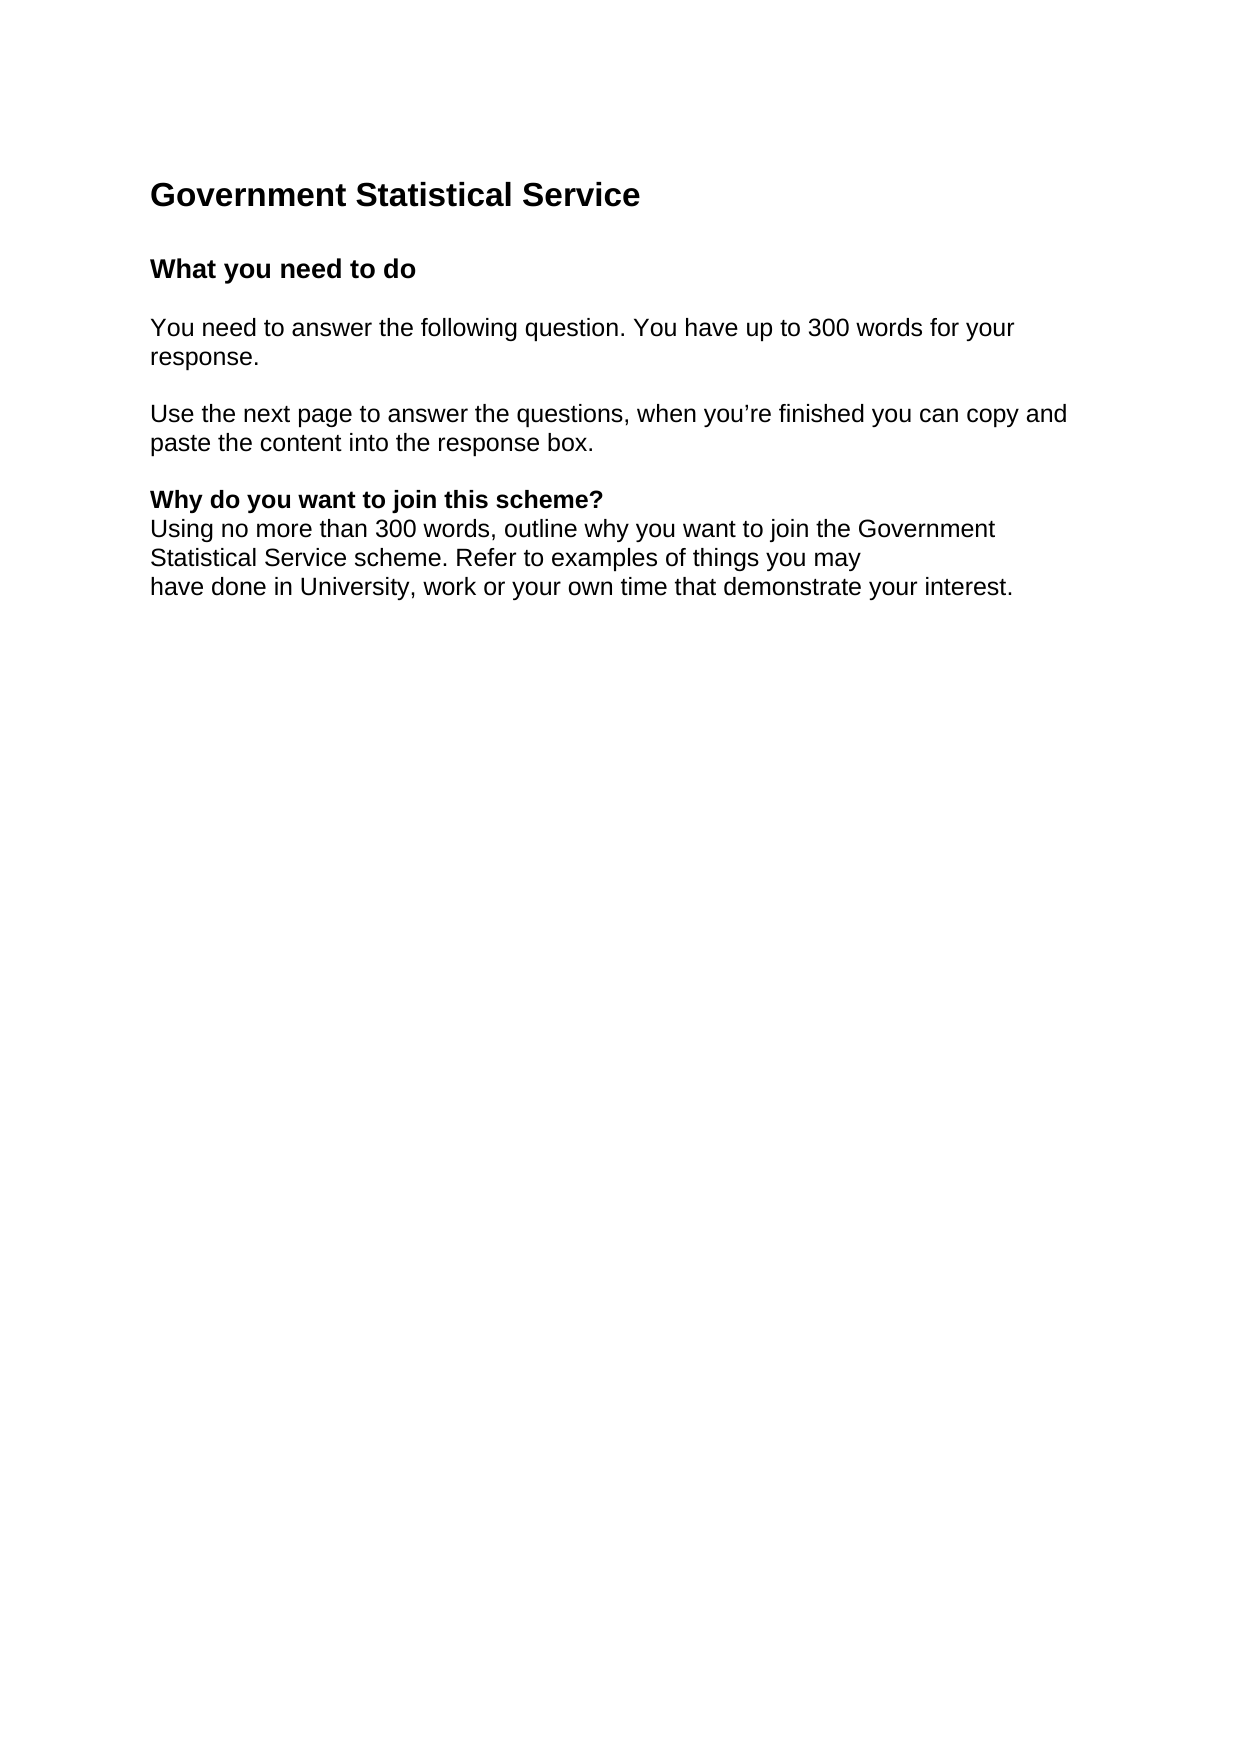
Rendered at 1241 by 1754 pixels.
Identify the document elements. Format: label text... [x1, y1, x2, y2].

subtitle What you need to do [150, 253, 1090, 284]
text Using no more than 300 words, outline why you want to join the Government Statistical Service scheme. Refer to examples of things you may [150, 514, 1090, 572]
text You need to answer the following question. You have up to 300 words for your response. [150, 313, 1090, 371]
text Why do you want to join this scheme? [150, 486, 1090, 514]
subtitle Government Statistical Service [150, 175, 1090, 213]
text Use the next page to answer the questions, when you’re finished you can copy and paste the content into the response box. [150, 399, 1090, 457]
text have done in University, work or your own time that demonstrate your interest. [150, 572, 1090, 601]
